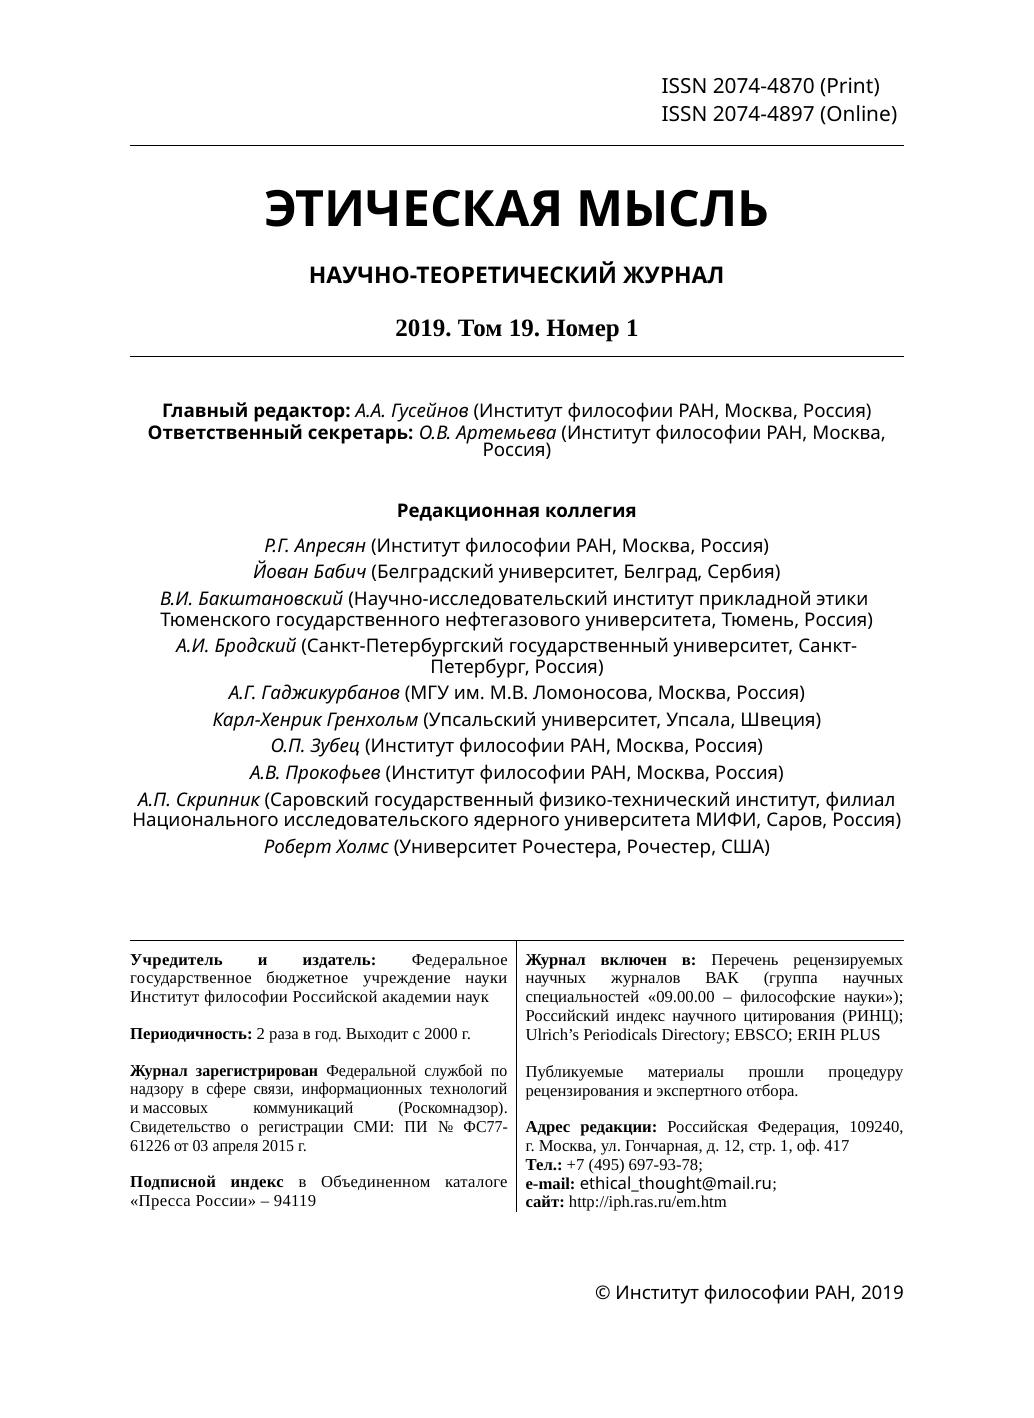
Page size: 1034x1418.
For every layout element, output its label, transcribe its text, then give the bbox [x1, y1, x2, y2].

text А.П. Скрипник (Саровский государственный физико-технический институт, филиал Национального исследовательского ядерного университета МИФИ, Саров, Россия) [130, 789, 903, 831]
text Р.Г. Апресян (Институт философии РАН, Москва, Россия) [130, 536, 903, 556]
text О.П. Зубец (Институт философии РАН, Москва, Россия) [130, 736, 903, 757]
text А.Г. Гаджикурбанов (МГУ им. М.В. Ломоносова, Москва, Россия) [130, 683, 903, 704]
table_header Журнал включен в: Перечень рецензируемых научных журналов ВАК (группа научных специальностей «09.00.00 – философские науки»); Российский индекс научного цитирования (РИНЦ); Ulrich’s Periodicals Directory; EBSCO; ERIH PLUS Публикуемые материалы прошли процедуру рецензирования и экспертного отбора. Адрес редакции: Российская Федерация, 109240, г. Москва, ул. Гончарная, д. 12, стр. 1, оф. 417 Тел.: +7 (495) 697-93-78; e-mail: ethical_thought@mail.ru; сайт: http://iph.ras.ru/em.htm [517, 941, 903, 1212]
text Редакционная коллегия [130, 489, 903, 525]
text А.В. Прокофьев (Институт философии РАН, Москва, Россия) [130, 763, 903, 784]
text Карл-Хенрик Гренхольм (Упсальский университет, Упсала, Швеция) [130, 710, 903, 731]
text Главный редактор: А.А. Гусейнов (Институт философии РАН, Москва, Россия) [130, 388, 903, 425]
text В.И. Бакштановский (Научно-исследовательский институт прикладной этики Тюменского государственного нефтегазового университета, Тюмень, Россия) [130, 589, 903, 630]
text Ответственный секретарь: О.В. Артемьева (Институт философии РАН, Москва, Россия) [130, 425, 903, 460]
text Йован Бабич (Белградский университет, Белград, Сербия) [130, 562, 903, 583]
text Роберт Холмс (Университет Рочестера, Рочестер, США) [130, 837, 903, 857]
text А.И. Бродский (Санкт-Петербургский государственный университет, Санкт-Петербург, Россия) [130, 636, 903, 677]
table_header Учредитель и издатель: Федеральное государственное бюджетное учреждение науки Институт философии Российской академии наук Периодичность: 2 раза в год. Выходит с 2000 г. Журнал зарегистрирован Федеральной службой по надзору в сфере связи, информационных технологий и массовых коммуникаций (Роскомнадзор). Свидетельство о регистрации СМИ: ПИ № ФС77-61226 от 03 апреля 2015 г. Подписной индекс в Объединенном каталоге «Пресса России» – 94119 [130, 941, 516, 1212]
table_header ЭТИЧЕСКАЯ МЫСЛЬ Научно-теоретический журнал 2019. Том 19. Номер 1 [130, 146, 903, 356]
